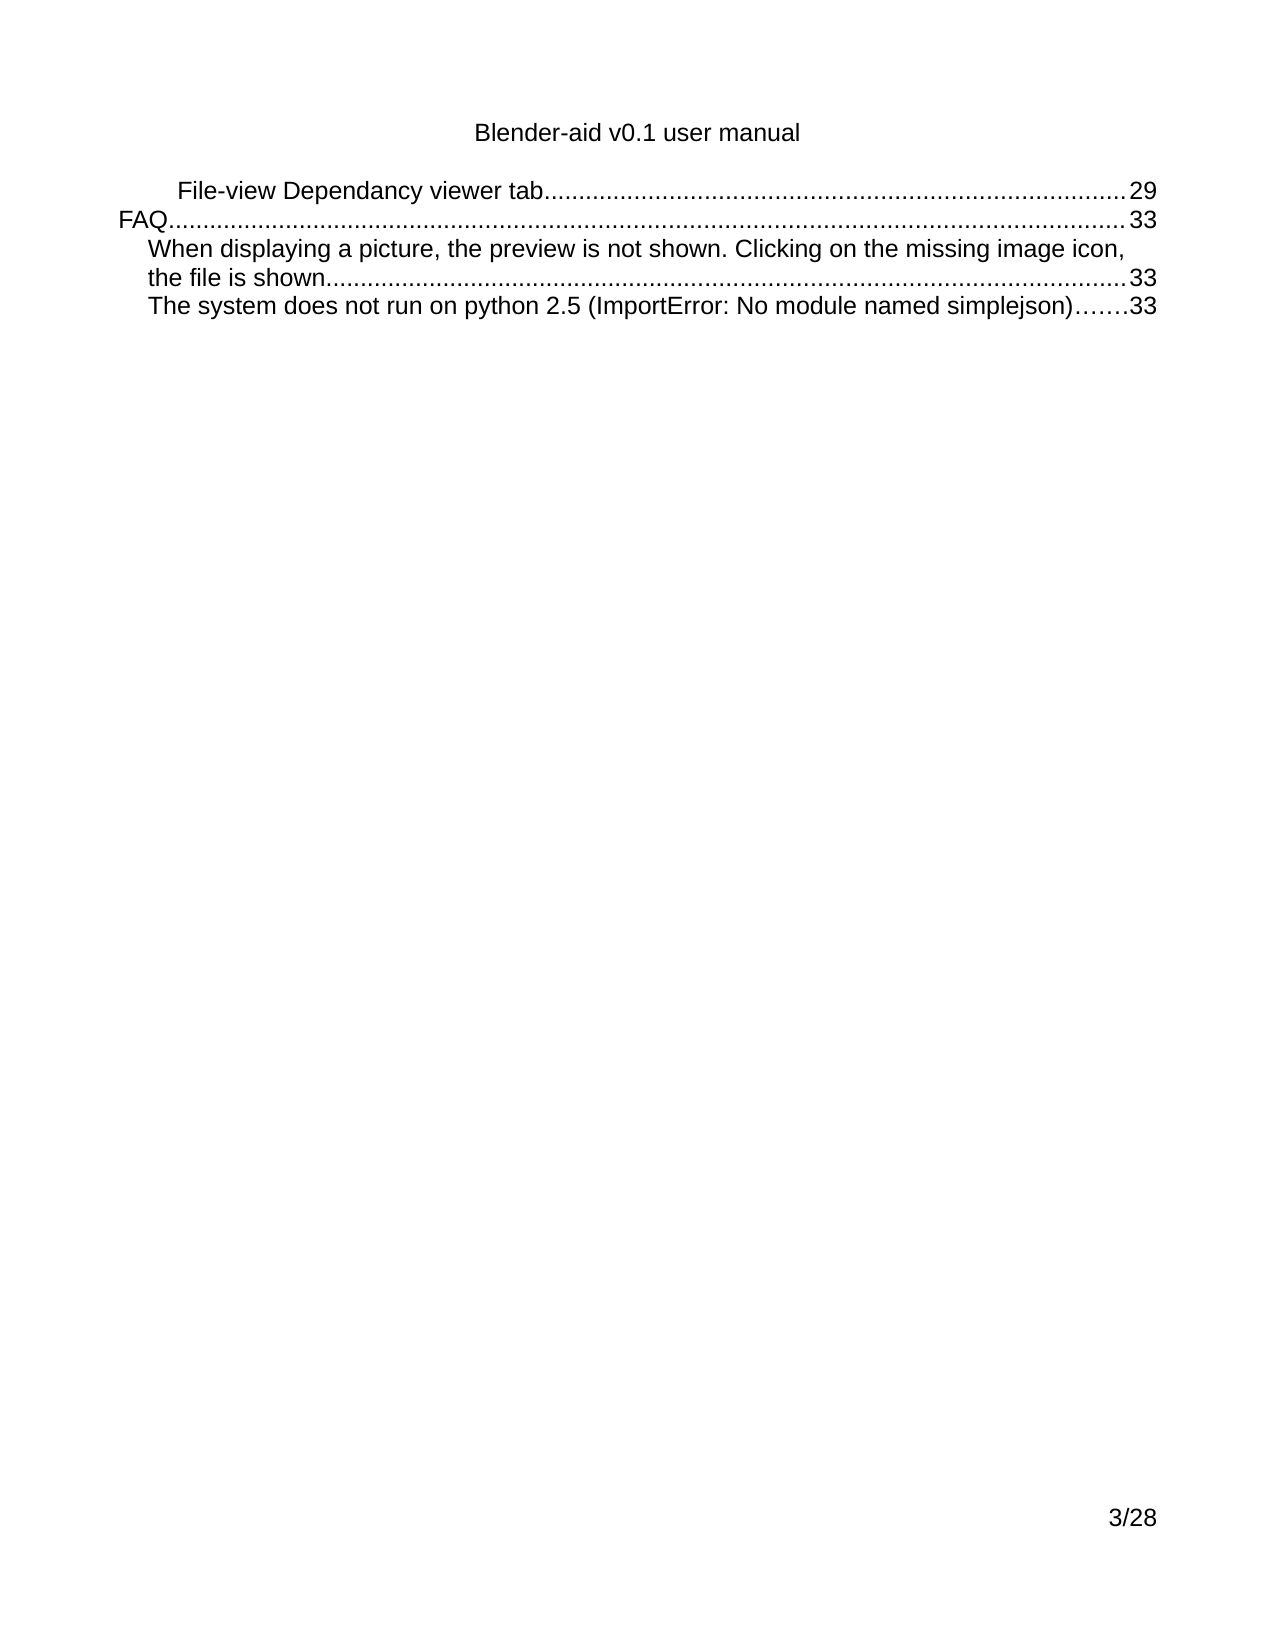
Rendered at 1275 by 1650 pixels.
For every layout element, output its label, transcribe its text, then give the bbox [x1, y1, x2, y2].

text The system does not run on python 2.5 (ImportError: No module named simplejson) 33 [148, 291, 1157, 320]
text FAQ 33 [118, 205, 1157, 234]
text File-view Dependancy viewer tab 29 [177, 176, 1157, 205]
text When displaying a picture, the preview is not shown. Clicking on the missing image icon, the file is shown 33 [148, 234, 1157, 291]
